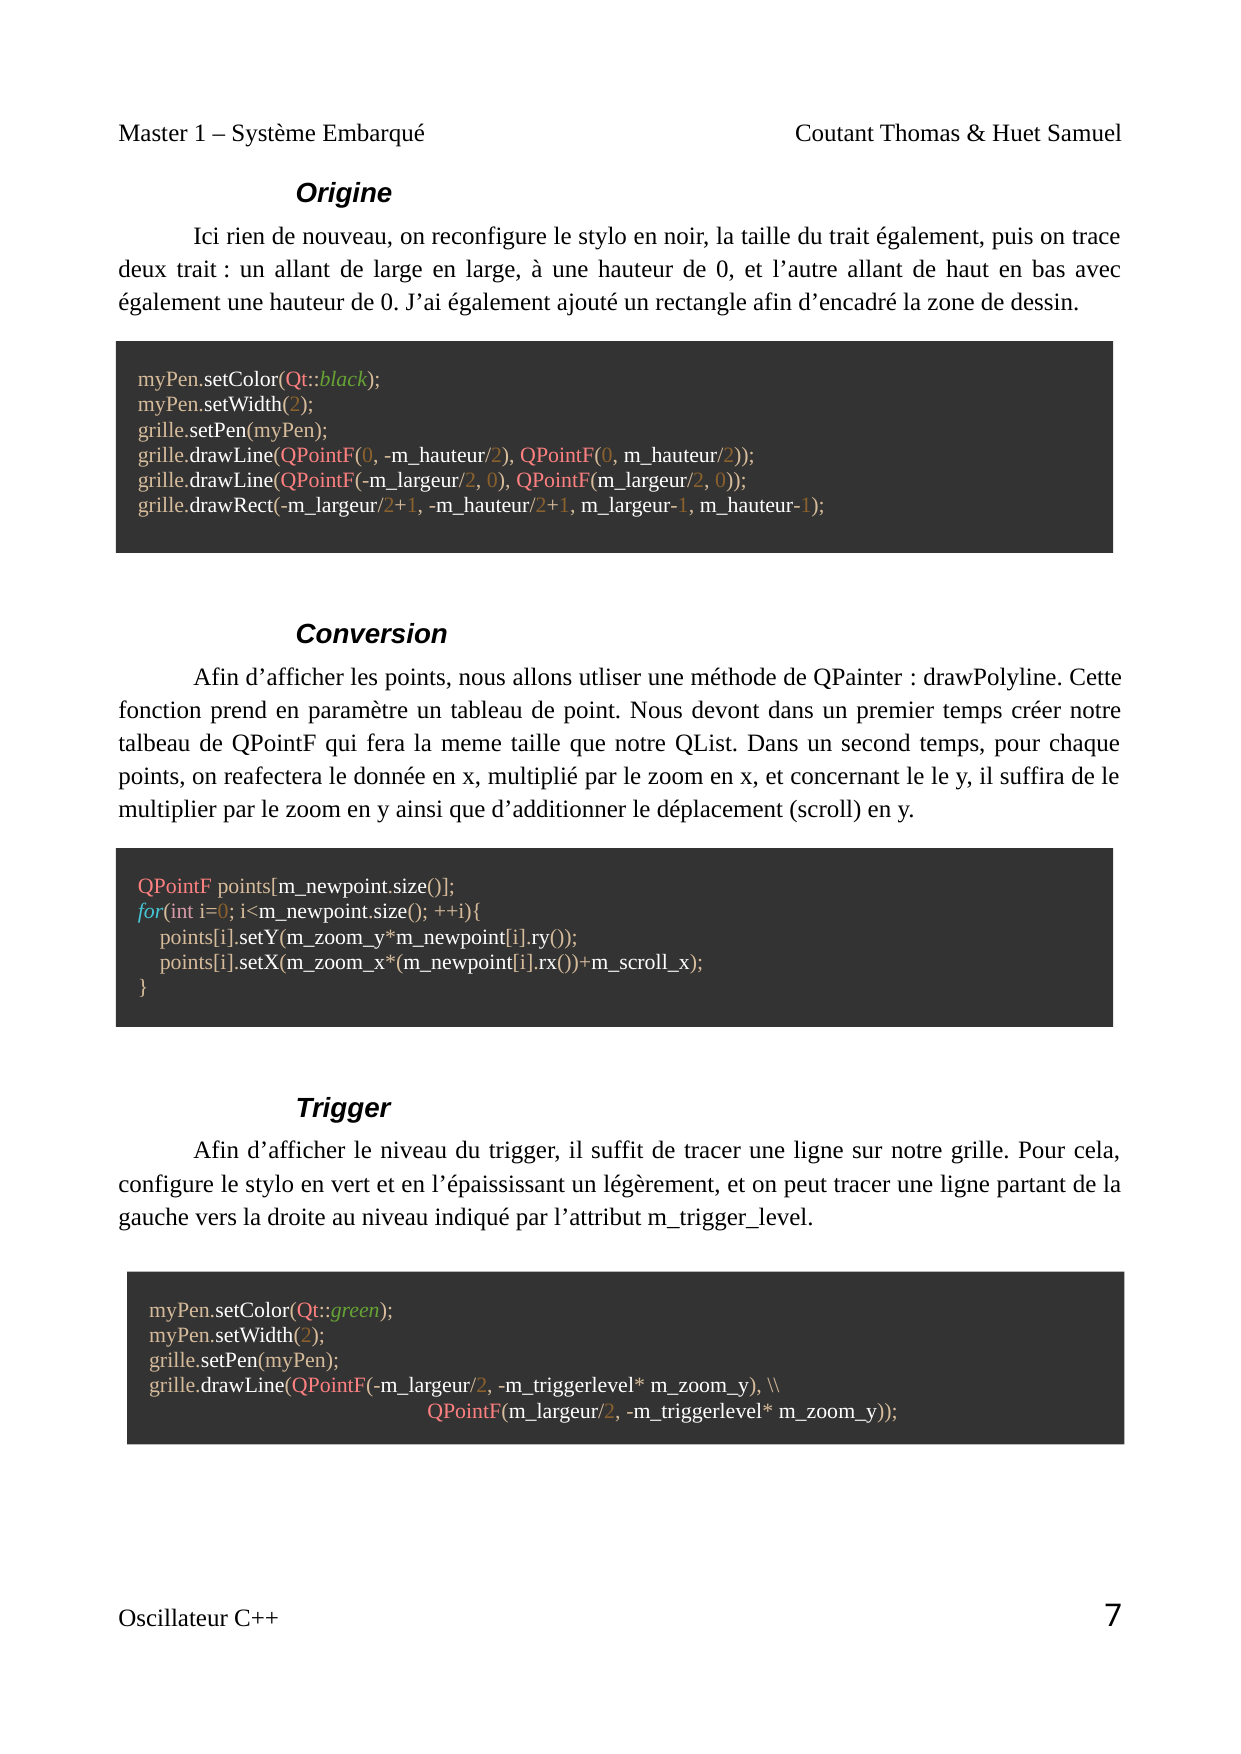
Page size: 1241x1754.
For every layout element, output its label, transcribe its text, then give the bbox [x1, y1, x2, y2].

subtitle Conversion [118, 617, 1122, 649]
subtitle Origine [118, 176, 1122, 208]
text Afin d’afficher le niveau du trigger, il suffit de tracer une ligne sur notre grille. Pour cela, configure le stylo en vert et en l’épaississant un légèrement, et on peut tracer une ligne partant de la gauche vers la droite au niveau indiqué par l’attribut m_trigger_level. [118, 1136, 1122, 1230]
subtitle Trigger [118, 1091, 1122, 1123]
text Ici rien de nouveau, on reconfigure le stylo en noir, la taille du trait également, puis on trace deux trait : un allant de large en large, à une hauteur de 0, et l’autre allant de haut en bas avec également une hauteur de 0. J’ai également ajouté un rectangle afin d’encadré la zone de dessin. [118, 221, 1122, 316]
text Afin d’afficher les points, nous allons utliser une méthode de QPainter : drawPolyline. Cette fonction prend en paramètre un tableau de point. Nous devont dans un premier temps créer notre talbeau de QPointF qui fera la meme taille que notre QList. Dans un second temps, pour chaque points, on reafectera le donnée en x, multiplié par le zoom en x, et concernant le le y, il suffira de le multiplier par le zoom en y ainsi que d’additionner le déplacement (scroll) en y. [118, 662, 1122, 822]
